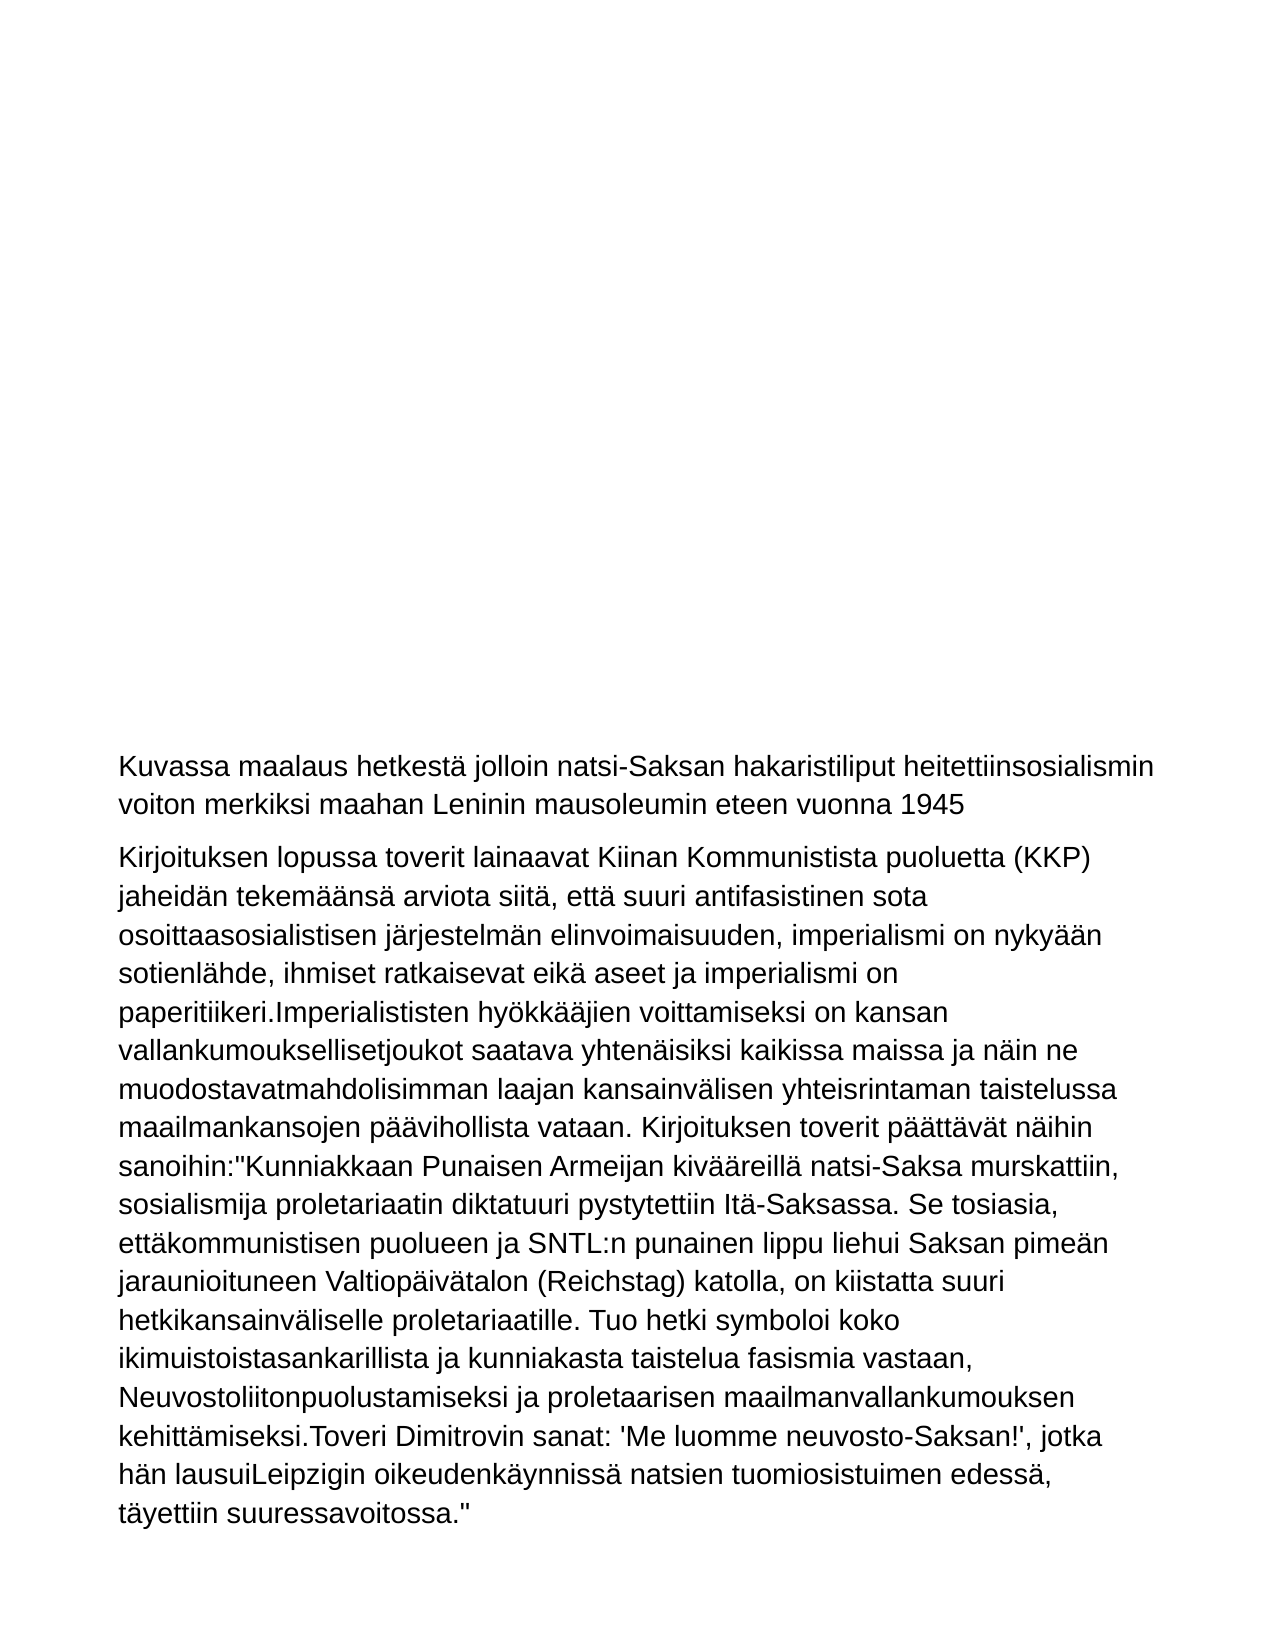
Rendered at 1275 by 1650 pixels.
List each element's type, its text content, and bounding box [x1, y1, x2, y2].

text Kirjoituksen lopussa toverit lainaavat Kiinan Kommunistista puoluetta (KKP) jaheidän tekemäänsä arviota siitä, että suuri antifasistinen sota osoittaasosialistisen järjestelmän elinvoimaisuuden, imperialismi on nykyään sotienlähde, ihmiset ratkaisevat eikä aseet ja imperialismi on paperitiikeri.Imperialististen hyökkääjien voittamiseksi on kansan vallankumouksellisetjoukot saatava yhtenäisiksi kaikissa maissa ja näin ne muodostavatmahdolisimman laajan kansainvälisen yhteisrintaman taistelussa maailmankansojen päävihollista vataan. Kirjoituksen toverit päättävät näihin sanoihin:"Kunniakkaan Punaisen Armeijan kivääreillä natsi-Saksa murskattiin, sosialismija proletariaatin diktatuuri pystytettiin Itä-Saksassa. Se tosiasia, ettäkommunistisen puolueen ja SNTL:n punainen lippu liehui Saksan pimeän jaraunioituneen Valtiopäivätalon (Reichstag) katolla, on kiistatta suuri hetkikansainväliselle proletariaatille. Tuo hetki symboloi koko ikimuistoistasankarillista ja kunniakasta taistelua fasismia vastaan, Neuvostoliitonpuolustamiseksi ja proletaarisen maailmanvallankumouksen kehittämiseksi.Toveri Dimitrovin sanat: 'Me luomme neuvosto-Saksan!', jotka hän lausuiLeipzigin oikeudenkäynnissä natsien tuomiosistuimen edessä, täyettiin suuressavoitossa." [118, 841, 1157, 1529]
text Kuvassa maalaus hetkestä jolloin natsi-Saksan hakaristiliput heitettiinsosialismin voiton merkiksi maahan Leninin mausoleumin eteen vuonna 1945 [118, 749, 1157, 821]
